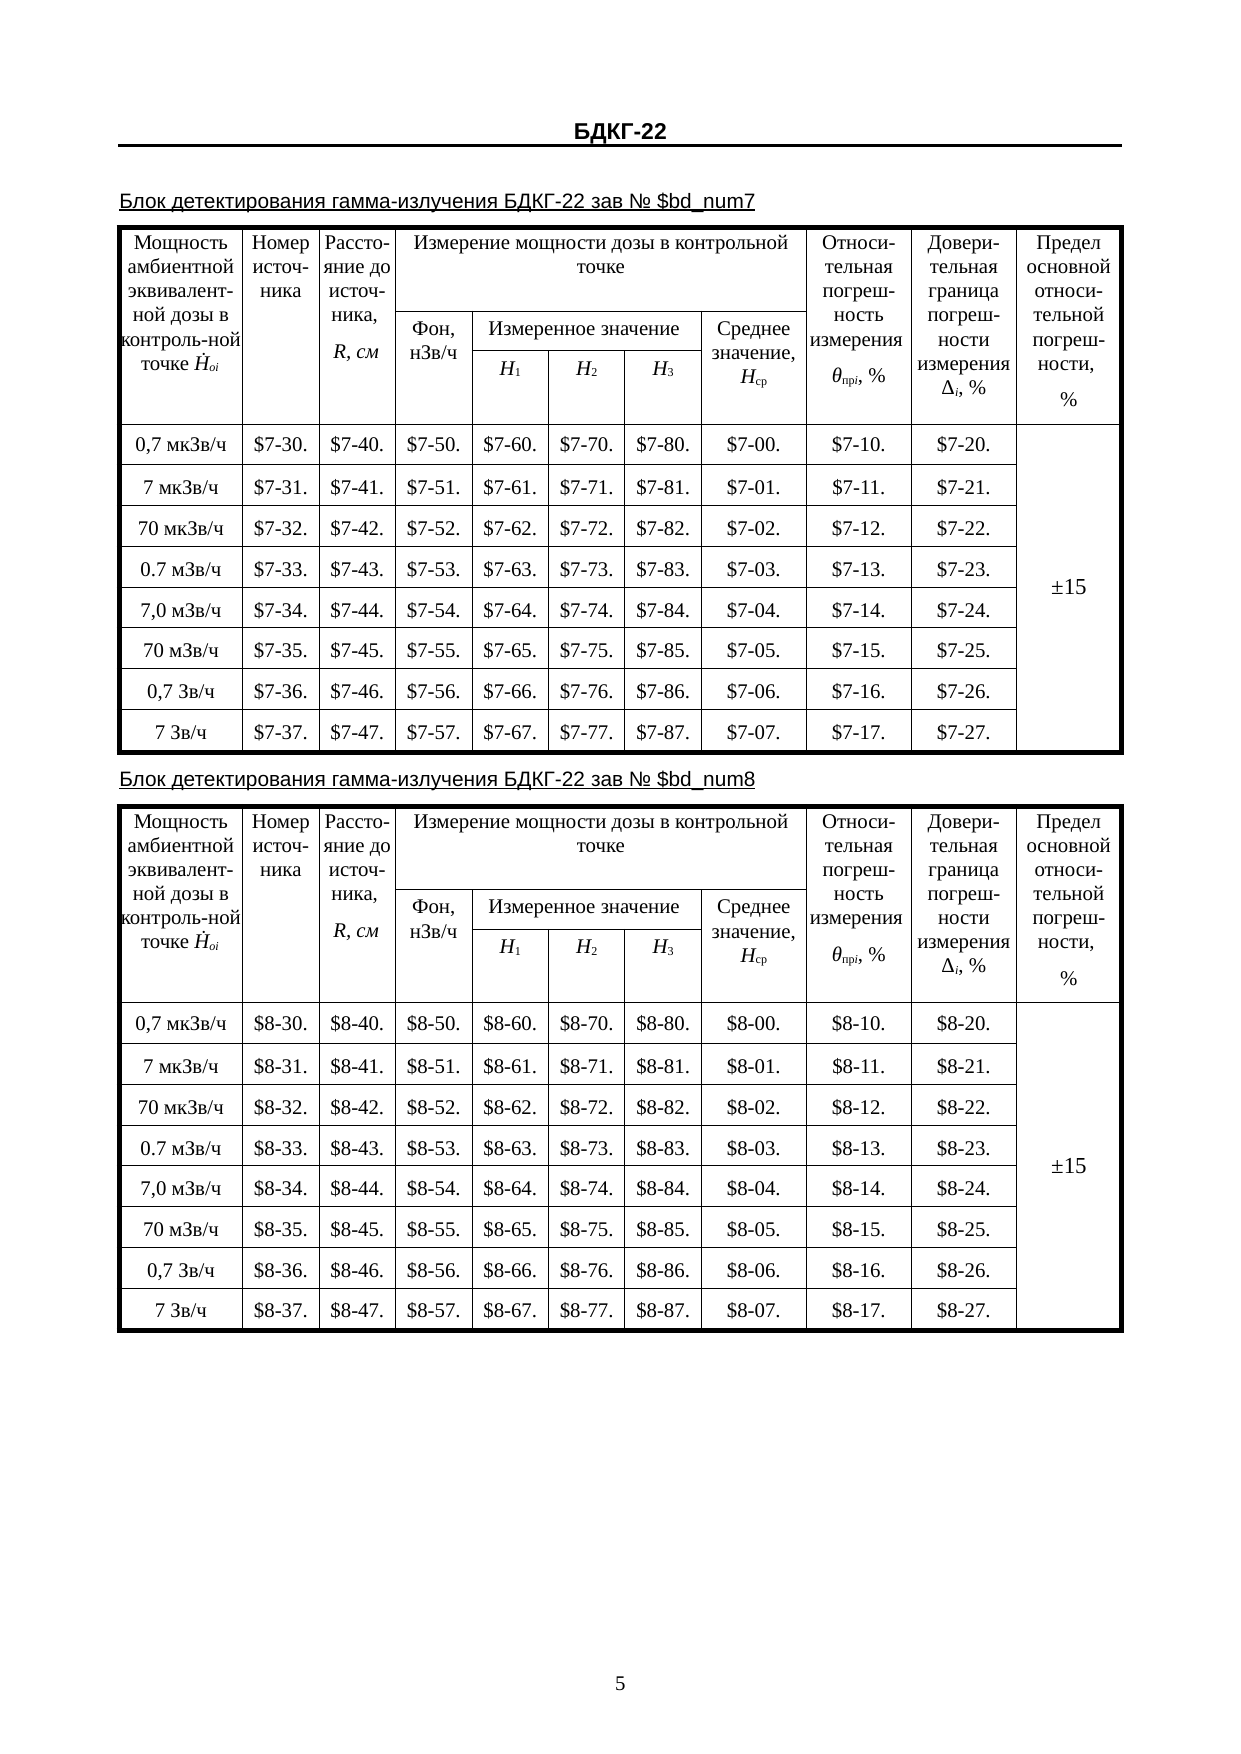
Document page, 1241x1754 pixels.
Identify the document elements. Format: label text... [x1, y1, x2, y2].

table_cell Довери-тельная граница погреш-ности измерения Δi, % [912, 809, 1016, 1002]
table_cell $7-56. [396, 669, 472, 709]
table_cell $7-50. [396, 425, 472, 464]
table_cell $7-36. [243, 669, 319, 709]
table_cell $7-51. [396, 465, 472, 505]
table_cell $8-83. [625, 1126, 701, 1165]
table_cell $7-86. [625, 669, 701, 709]
table_cell $8-63. [473, 1126, 548, 1165]
table_cell $7-42. [320, 506, 395, 546]
table_cell 0.7 мЗв/ч [122, 547, 242, 587]
table_cell $7-77. [549, 710, 624, 749]
table_cell Среднее значение, Hср [702, 890, 806, 1002]
table_cell $8-73. [549, 1126, 624, 1165]
table_cell $7-46. [320, 669, 395, 709]
table_cell $7-34. [243, 588, 319, 627]
table_cell $7-84. [625, 588, 701, 627]
table_cell H2 [549, 351, 624, 424]
table_cell $8-50. [396, 1003, 472, 1043]
table_cell $7-22. [912, 506, 1016, 546]
table_cell $8-87. [625, 1289, 701, 1328]
table_cell Относи-тельная погреш-ность измерения θпрi, % [807, 230, 911, 424]
table_cell $8-03. [702, 1126, 806, 1165]
table_cell $7-62. [473, 506, 548, 546]
table_cell $7-26. [912, 669, 1016, 709]
table_cell $7-47. [320, 710, 395, 749]
table_cell $7-64. [473, 588, 548, 627]
table_cell Рассто-яние до источ-ника, R, см [320, 230, 395, 424]
table_cell $8-82. [625, 1085, 701, 1124]
table_cell $7-16. [807, 669, 911, 709]
table_cell $7-54. [396, 588, 472, 627]
table_cell Измеренное значение [473, 890, 701, 929]
table_cell $7-27. [912, 710, 1016, 749]
table_cell $7-45. [320, 628, 395, 668]
table_cell $8-46. [320, 1248, 395, 1287]
table_cell $8-56. [396, 1248, 472, 1287]
table_cell H2 [549, 930, 624, 1002]
table_cell Рассто-яние до источ-ника, R, см [320, 809, 395, 1002]
table_cell $8-55. [396, 1207, 472, 1247]
table_cell $8-31. [243, 1044, 319, 1084]
table_cell 0,7 Зв/ч [122, 1248, 242, 1287]
table_cell 0,7 мкЗв/ч [122, 425, 242, 464]
table_cell $7-63. [473, 547, 548, 587]
table_cell $8-05. [702, 1207, 806, 1247]
table_cell 0,7 Зв/ч [122, 669, 242, 709]
table_cell $7-41. [320, 465, 395, 505]
table_cell Среднее значение, Hср [702, 312, 806, 424]
table_cell $7-17. [807, 710, 911, 749]
table_cell $8-40. [320, 1003, 395, 1043]
table_cell $7-11. [807, 465, 911, 505]
table_cell $8-35. [243, 1207, 319, 1247]
table_cell $8-24. [912, 1166, 1016, 1206]
table_cell $7-43. [320, 547, 395, 587]
table_cell $7-33. [243, 547, 319, 587]
table_cell $8-85. [625, 1207, 701, 1247]
table_cell $8-84. [625, 1166, 701, 1206]
table_cell H1 [473, 930, 548, 1002]
table_header Блок детектирования гамма-излучения БДКГ-22 зав № $bd_num8 [119, 755, 1121, 804]
table_cell $8-23. [912, 1126, 1016, 1165]
table_cell $7-00. [702, 425, 806, 464]
table_cell $7-85. [625, 628, 701, 668]
table_cell Мощность амбиентной эквивалент-ной дозы в контроль-ной точке Ḣoi [122, 230, 242, 424]
table_cell H3 [625, 351, 701, 424]
table_cell $8-45. [320, 1207, 395, 1247]
table_cell Измерение мощности дозы в контрольной точке [396, 809, 806, 889]
table_cell $8-13. [807, 1126, 911, 1165]
table_cell Номер источ-ника [243, 809, 319, 1002]
table_cell $7-57. [396, 710, 472, 749]
table_cell $7-13. [807, 547, 911, 587]
table_cell $8-53. [396, 1126, 472, 1165]
table_cell $8-04. [702, 1166, 806, 1206]
table_cell $7-21. [912, 465, 1016, 505]
table_cell $8-25. [912, 1207, 1016, 1247]
table_cell $8-33. [243, 1126, 319, 1165]
table_cell 7 мкЗв/ч [122, 1044, 242, 1084]
table_cell Относи-тельная погреш-ность измерения θпрi, % [807, 809, 911, 1002]
table_cell 0.7 мЗв/ч [122, 1126, 242, 1165]
table_cell $7-24. [912, 588, 1016, 627]
table_cell ±15 [1017, 1003, 1119, 1328]
table_cell $7-31. [243, 465, 319, 505]
table_cell $8-77. [549, 1289, 624, 1328]
table_cell $8-62. [473, 1085, 548, 1124]
table_cell $7-82. [625, 506, 701, 546]
table_cell $7-02. [702, 506, 806, 546]
table_cell $8-72. [549, 1085, 624, 1124]
table_cell Мощность амбиентной эквивалент-ной дозы в контроль-ной точке Ḣoi [122, 809, 242, 1002]
table_cell Предел основной относи-тельной погреш-ности, % [1017, 809, 1119, 1002]
table_cell $7-72. [549, 506, 624, 546]
table_cell $8-11. [807, 1044, 911, 1084]
table_cell $7-05. [702, 628, 806, 668]
table_cell $7-61. [473, 465, 548, 505]
table_cell $7-76. [549, 669, 624, 709]
table_cell $7-32. [243, 506, 319, 546]
table_cell $7-75. [549, 628, 624, 668]
table_cell $7-03. [702, 547, 806, 587]
table_cell 70 мкЗв/ч [122, 506, 242, 546]
table_cell H3 [625, 930, 701, 1002]
table_cell $7-83. [625, 547, 701, 587]
table_cell $8-34. [243, 1166, 319, 1206]
table_cell $8-17. [807, 1289, 911, 1328]
table_cell $8-61. [473, 1044, 548, 1084]
table_cell Измерение мощности дозы в контрольной точке [396, 230, 806, 311]
table_cell $7-53. [396, 547, 472, 587]
table_cell $7-30. [243, 425, 319, 464]
table_cell $8-00. [702, 1003, 806, 1043]
table_cell $8-57. [396, 1289, 472, 1328]
table_cell $8-21. [912, 1044, 1016, 1084]
table_cell $7-70. [549, 425, 624, 464]
table_cell $8-44. [320, 1166, 395, 1206]
table_cell $7-04. [702, 588, 806, 627]
table_cell $7-71. [549, 465, 624, 505]
table_cell $7-81. [625, 465, 701, 505]
table_cell 0,7 мкЗв/ч [122, 1003, 242, 1043]
table_cell $8-52. [396, 1085, 472, 1124]
table_cell $8-07. [702, 1289, 806, 1328]
table_cell ±15 [1017, 425, 1119, 749]
table_cell $8-36. [243, 1248, 319, 1287]
table_cell $8-20. [912, 1003, 1016, 1043]
table_cell $8-60. [473, 1003, 548, 1043]
table_cell $8-66. [473, 1248, 548, 1287]
table_cell 7 Зв/ч [122, 1289, 242, 1328]
table_cell $7-74. [549, 588, 624, 627]
table_cell Довери-тельная граница погреш-ности измерения Δi, % [912, 230, 1016, 424]
table_cell $8-14. [807, 1166, 911, 1206]
table_cell $7-25. [912, 628, 1016, 668]
table_cell $8-81. [625, 1044, 701, 1084]
table_cell $7-12. [807, 506, 911, 546]
table_cell $7-40. [320, 425, 395, 464]
table_cell $7-55. [396, 628, 472, 668]
table_cell $8-15. [807, 1207, 911, 1247]
table_cell $8-27. [912, 1289, 1016, 1328]
table_cell $8-64. [473, 1166, 548, 1206]
table_cell Фон, нЗв/ч [396, 312, 472, 424]
table_cell $7-10. [807, 425, 911, 464]
table_cell $7-80. [625, 425, 701, 464]
table_cell $8-12. [807, 1085, 911, 1124]
table_cell $7-15. [807, 628, 911, 668]
table_cell 7 мкЗв/ч [122, 465, 242, 505]
table_cell $7-65. [473, 628, 548, 668]
table_cell $7-37. [243, 710, 319, 749]
table_cell $8-80. [625, 1003, 701, 1043]
table_cell $7-01. [702, 465, 806, 505]
table_cell $8-51. [396, 1044, 472, 1084]
table_cell $8-75. [549, 1207, 624, 1247]
table_cell $7-23. [912, 547, 1016, 587]
table_cell 7,0 мЗв/ч [122, 588, 242, 627]
table_cell $8-32. [243, 1085, 319, 1124]
table_cell $8-30. [243, 1003, 319, 1043]
table_cell Номер источ-ника [243, 230, 319, 424]
table_cell $7-35. [243, 628, 319, 668]
table_cell Фон, нЗв/ч [396, 890, 472, 1002]
table_cell $7-52. [396, 506, 472, 546]
table_cell 70 мЗв/ч [122, 628, 242, 668]
table_cell $7-66. [473, 669, 548, 709]
table_cell $7-06. [702, 669, 806, 709]
table_cell 70 мкЗв/ч [122, 1085, 242, 1124]
table_cell $8-43. [320, 1126, 395, 1165]
table_cell $8-76. [549, 1248, 624, 1287]
table_cell $8-10. [807, 1003, 911, 1043]
table_cell $8-22. [912, 1085, 1016, 1124]
table_cell $7-87. [625, 710, 701, 749]
table_cell $7-67. [473, 710, 548, 749]
table_cell Предел основной относи-тельной погреш-ности, % [1017, 230, 1119, 424]
table_cell $8-86. [625, 1248, 701, 1287]
table_cell $7-44. [320, 588, 395, 627]
table_cell $8-02. [702, 1085, 806, 1124]
table_cell $8-42. [320, 1085, 395, 1124]
table_cell $8-41. [320, 1044, 395, 1084]
table_cell Измеренное значение [473, 312, 701, 350]
table_cell $7-73. [549, 547, 624, 587]
table_cell $8-26. [912, 1248, 1016, 1287]
table_cell $7-14. [807, 588, 911, 627]
table_cell $8-74. [549, 1166, 624, 1206]
table_cell 7 Зв/ч [122, 710, 242, 749]
table_cell $7-07. [702, 710, 806, 749]
table_cell $8-16. [807, 1248, 911, 1287]
table_cell $8-37. [243, 1289, 319, 1328]
table_cell $8-65. [473, 1207, 548, 1247]
table_cell $8-47. [320, 1289, 395, 1328]
table_cell $7-20. [912, 425, 1016, 464]
table_cell $8-01. [702, 1044, 806, 1084]
table_cell $8-06. [702, 1248, 806, 1287]
table_cell $8-70. [549, 1003, 624, 1043]
table_cell $8-67. [473, 1289, 548, 1328]
table_cell H1 [473, 351, 548, 424]
table_cell $8-71. [549, 1044, 624, 1084]
table_cell 70 мЗв/ч [122, 1207, 242, 1247]
table_cell $7-60. [473, 425, 548, 464]
table_header Блок детектирования гамма-излучения БДКГ-22 зав № $bd_num7 [119, 176, 1121, 225]
table_cell 7,0 мЗв/ч [122, 1166, 242, 1206]
table_cell $8-54. [396, 1166, 472, 1206]
